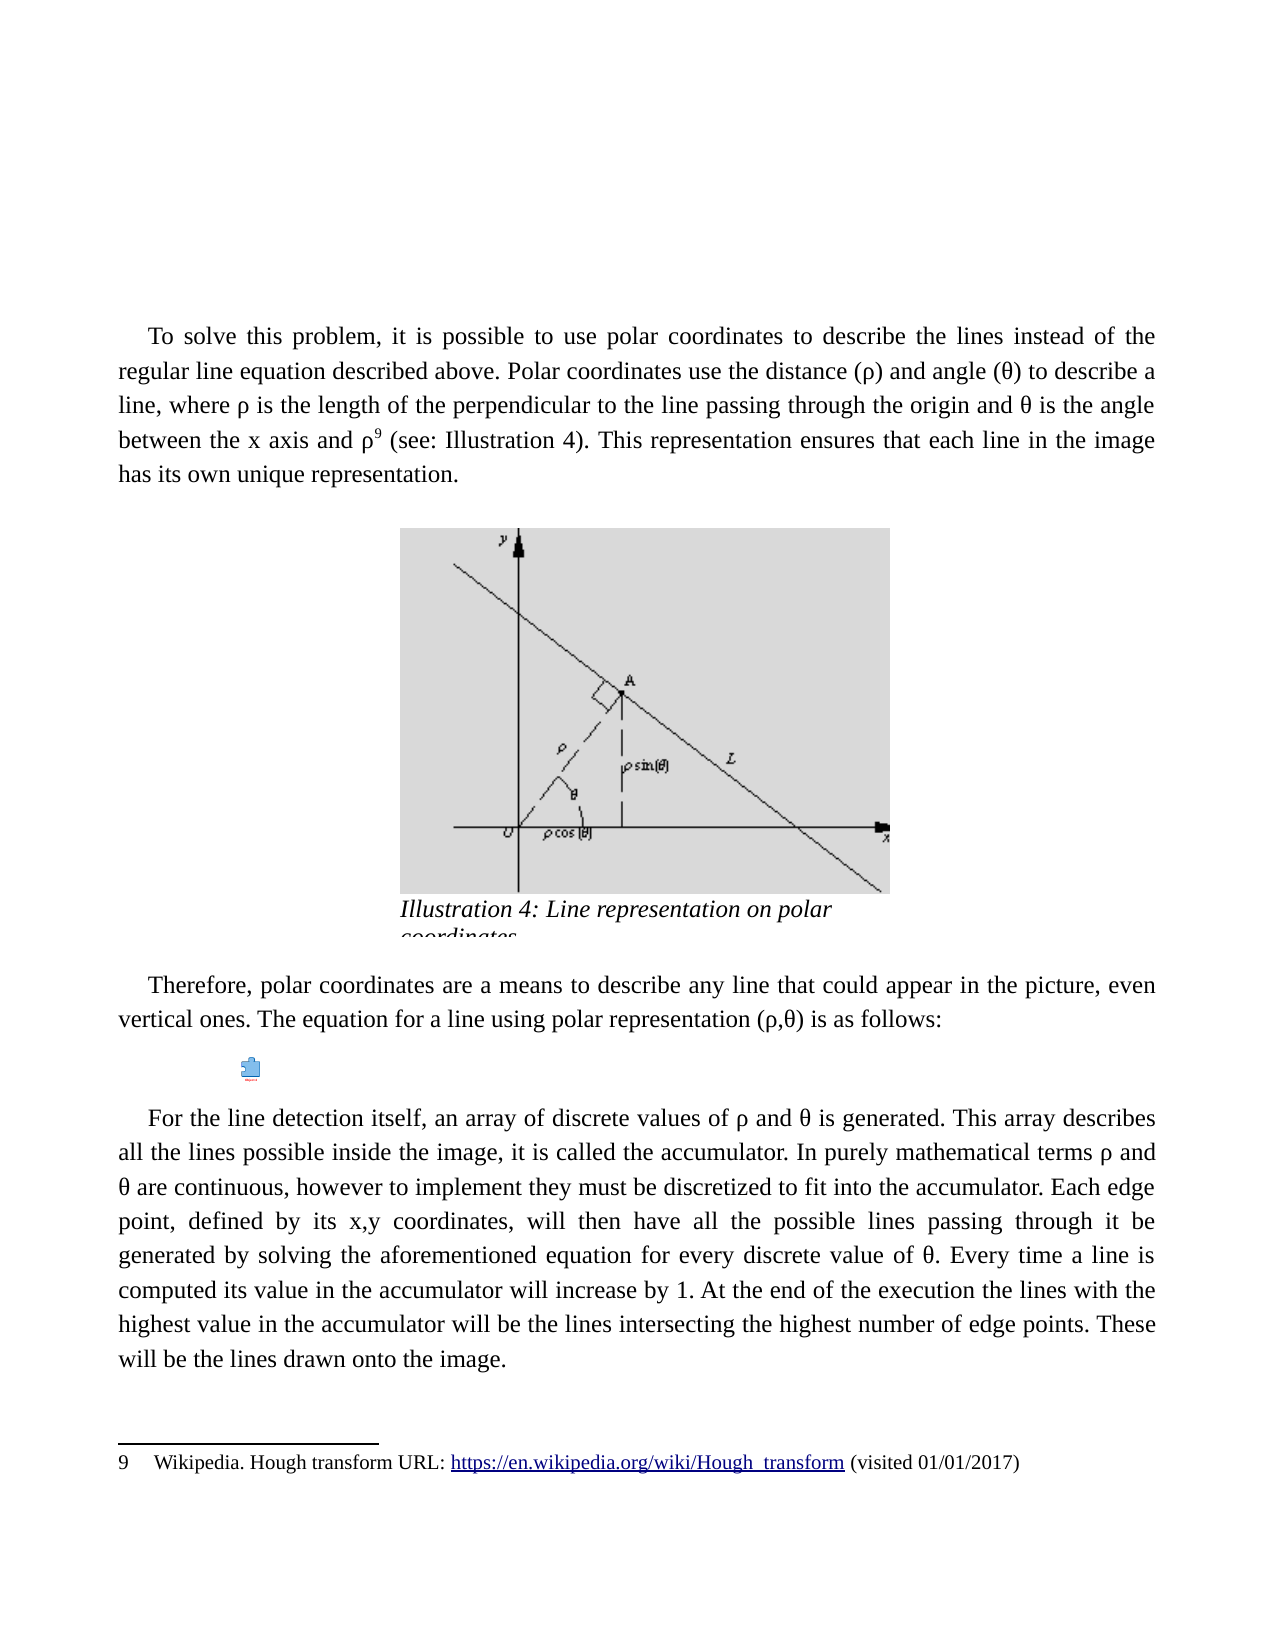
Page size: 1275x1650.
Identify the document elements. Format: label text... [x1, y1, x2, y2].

picture [400, 528, 890, 894]
text For the line detection itself, an array of discrete values of ρ and θ is generated. This array describes all the lines possible inside the image, it is called the accumulator. In purely mathematical terms ρ and θ are continuous, however to implement they must be discretized to fit into the accumulator. Each edge point, defined by its x,y coordinates, will then have all the possible lines passing through it be generated by solving the aforementioned equation for every discrete value of θ. Every time a line is computed its value in the accumulator will increase by 1. At the end of the execution the lines with the highest value in the accumulator will be the lines intersecting the highest number of edge points. These will be the lines drawn onto the image. [118, 1103, 1157, 1373]
text Therefore, polar coordinates are a means to describe any line that could appear in the picture, even vertical ones. The equation for a line using polar representation (ρ,θ) is as follows: [118, 970, 1157, 1033]
text Wikipedia. Hough transform URL: https://en.wikipedia.org/wiki/Hough_transform (visited 01/01/2017) [118, 1449, 1157, 1474]
text To solve this problem, it is possible to use polar coordinates to describe the lines instead of the regular line equation described above. Polar coordinates use the distance (ρ) and angle (θ) to describe a line, where ρ is the length of the perpendicular to the line passing through the origin and θ is the angle between the x axis and ρ (see: Illustration 4). This representation ensures that each line in the image has its own unique representation. [118, 321, 1157, 488]
text Illustration 4: Line representation on polar coordinates [400, 894, 875, 937]
